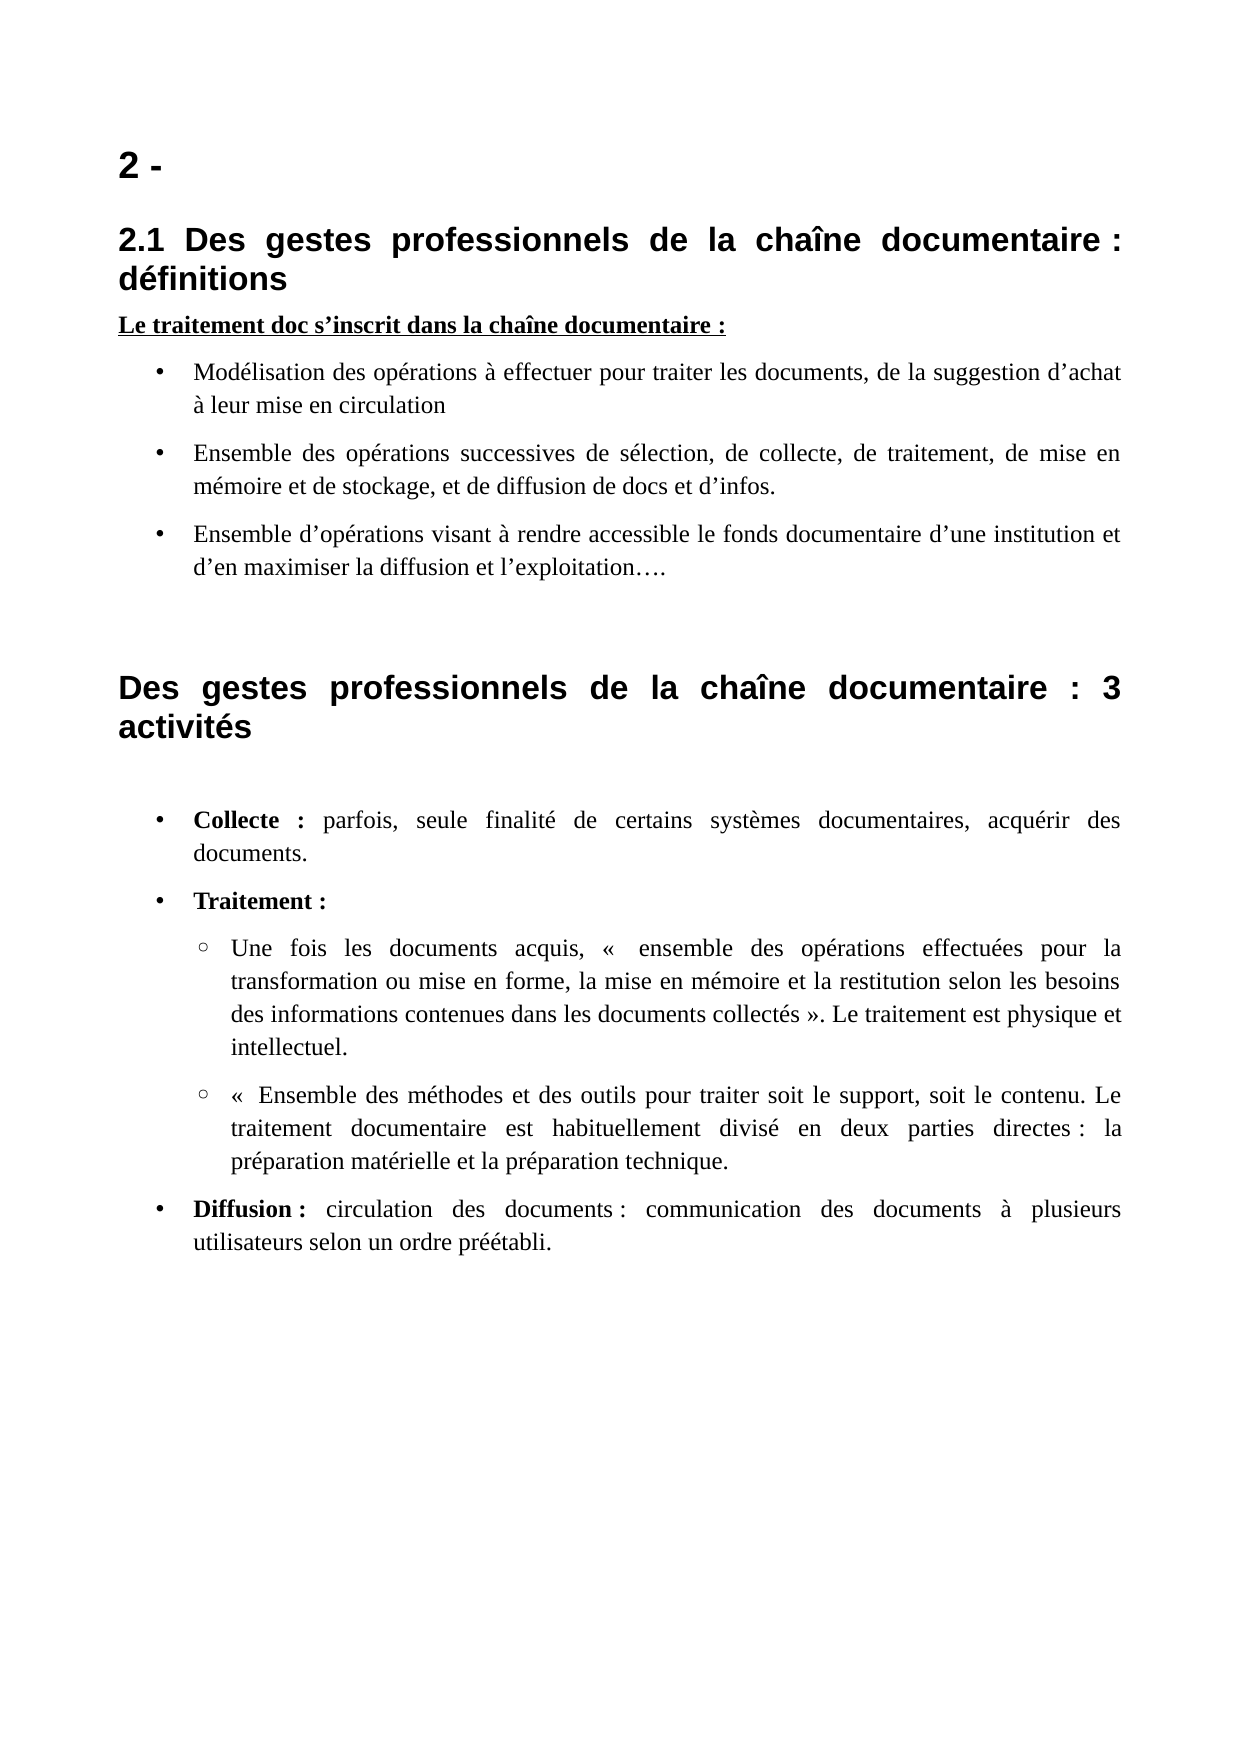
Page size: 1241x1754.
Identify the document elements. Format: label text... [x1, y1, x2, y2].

list Traitement : [156, 886, 1122, 914]
text Le traitement doc s’inscrit dans la chaîne documentaire : [118, 310, 1122, 339]
list Collecte : parfois, seule finalité de certains systèmes documentaires, acquérir des documents. [156, 805, 1122, 867]
list Ensemble des opérations successives de sélection, de collecte, de traitement, de mise en mémoire et de stockage, et de diffusion de docs et d’infos. [156, 438, 1122, 500]
subtitle Des gestes professionnels de la chaîne documentaire : 3 activités [118, 668, 1122, 745]
subtitle 2.1 Des gestes professionnels de la chaîne documentaire : définitions [118, 220, 1122, 297]
list Une fois les documents acquis, « ensemble des opérations effectuées pour la transformation ou mise en forme, la mise en mémoire et la restitution selon les besoins des informations contenues dans les documents collectés ». Le traitement est physique et intellectuel. [193, 933, 1122, 1061]
list « Ensemble des méthodes et des outils pour traiter soit le support, soit le contenu. Le traitement documentaire est habituellement divisé en deux parties directes : la préparation matérielle et la préparation technique. [193, 1080, 1122, 1175]
list Ensemble d’opérations visant à rendre accessible le fonds documentaire d’une institution et d’en maximiser la diffusion et l’exploitation…. [156, 519, 1122, 581]
list Modélisation des opérations à effectuer pour traiter les documents, de la suggestion d’achat à leur mise en circulation [156, 357, 1122, 419]
subtitle 2 - [118, 143, 1122, 187]
list Diffusion : circulation des documents : communication des documents à plusieurs utilisateurs selon un ordre préétabli. [156, 1194, 1122, 1256]
